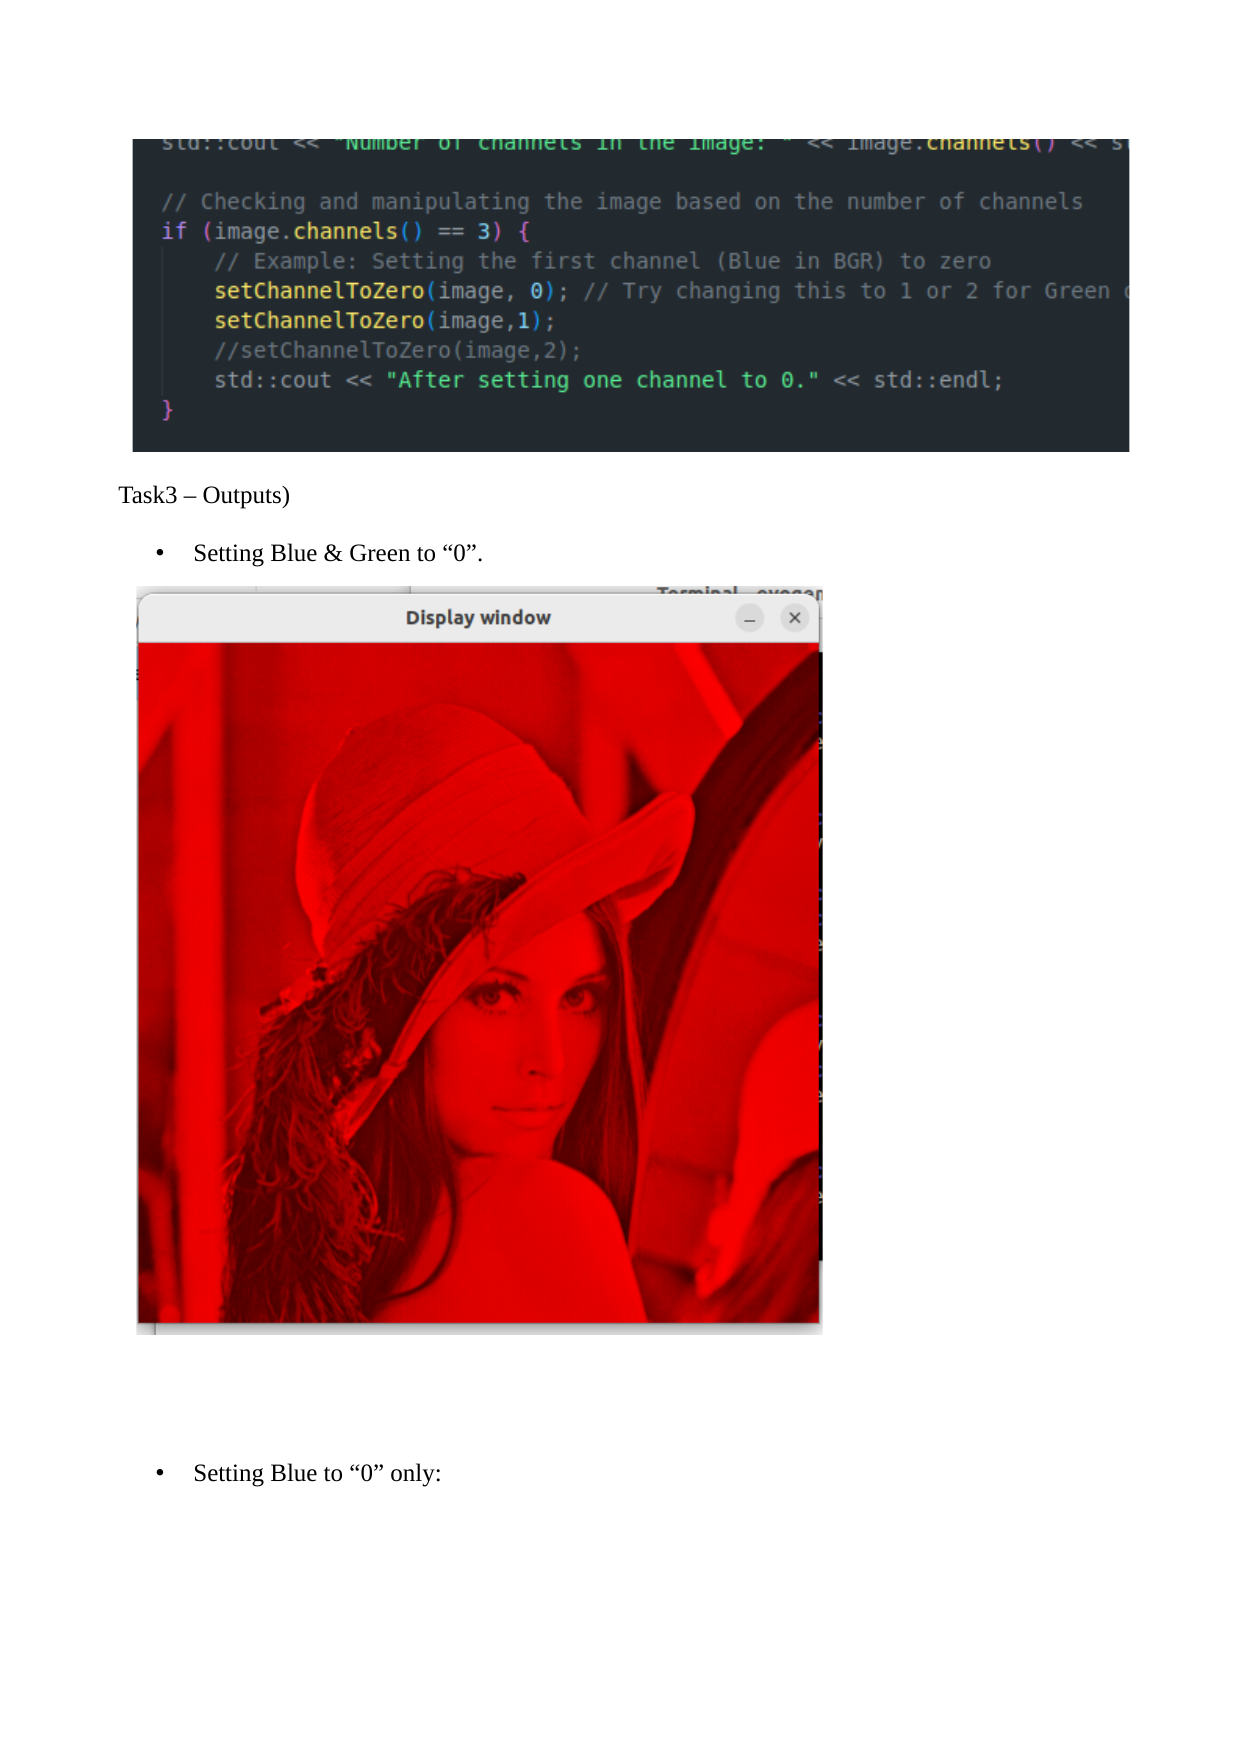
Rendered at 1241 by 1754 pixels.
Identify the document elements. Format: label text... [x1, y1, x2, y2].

list Setting Blue to “0” only: [156, 1458, 1122, 1487]
text Task3 – Outputs) [118, 481, 1122, 509]
list Setting Blue & Green to “0”. [156, 538, 1122, 567]
picture [136, 586, 823, 1335]
picture [132, 139, 1130, 452]
